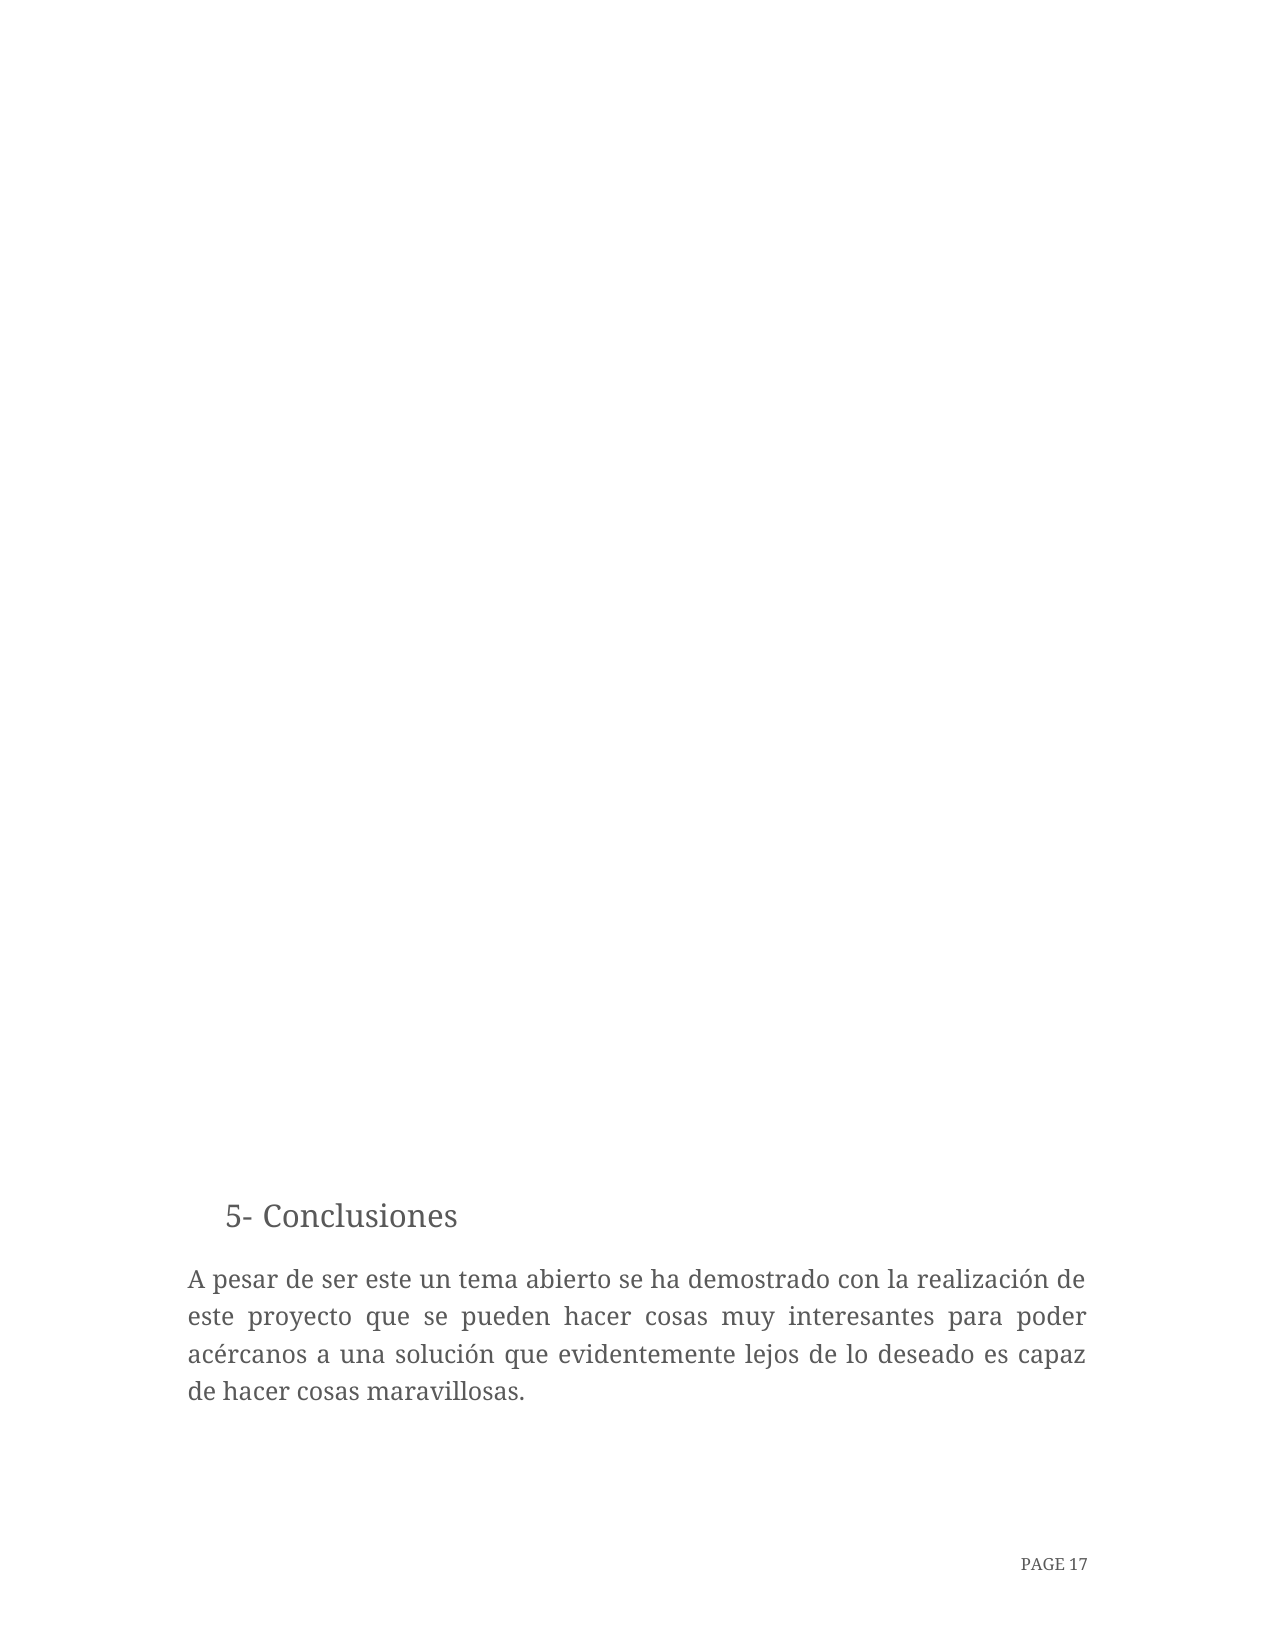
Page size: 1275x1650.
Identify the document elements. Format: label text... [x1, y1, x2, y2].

list Conclusiones [225, 1194, 1087, 1237]
text A pesar de ser este un tema abierto se ha demostrado con la realización de este proyecto que se pueden hacer cosas muy interesantes para poder acércanos a una solución que evidentemente lejos de lo deseado es capaz de hacer cosas maravillosas. [187, 1262, 1087, 1408]
